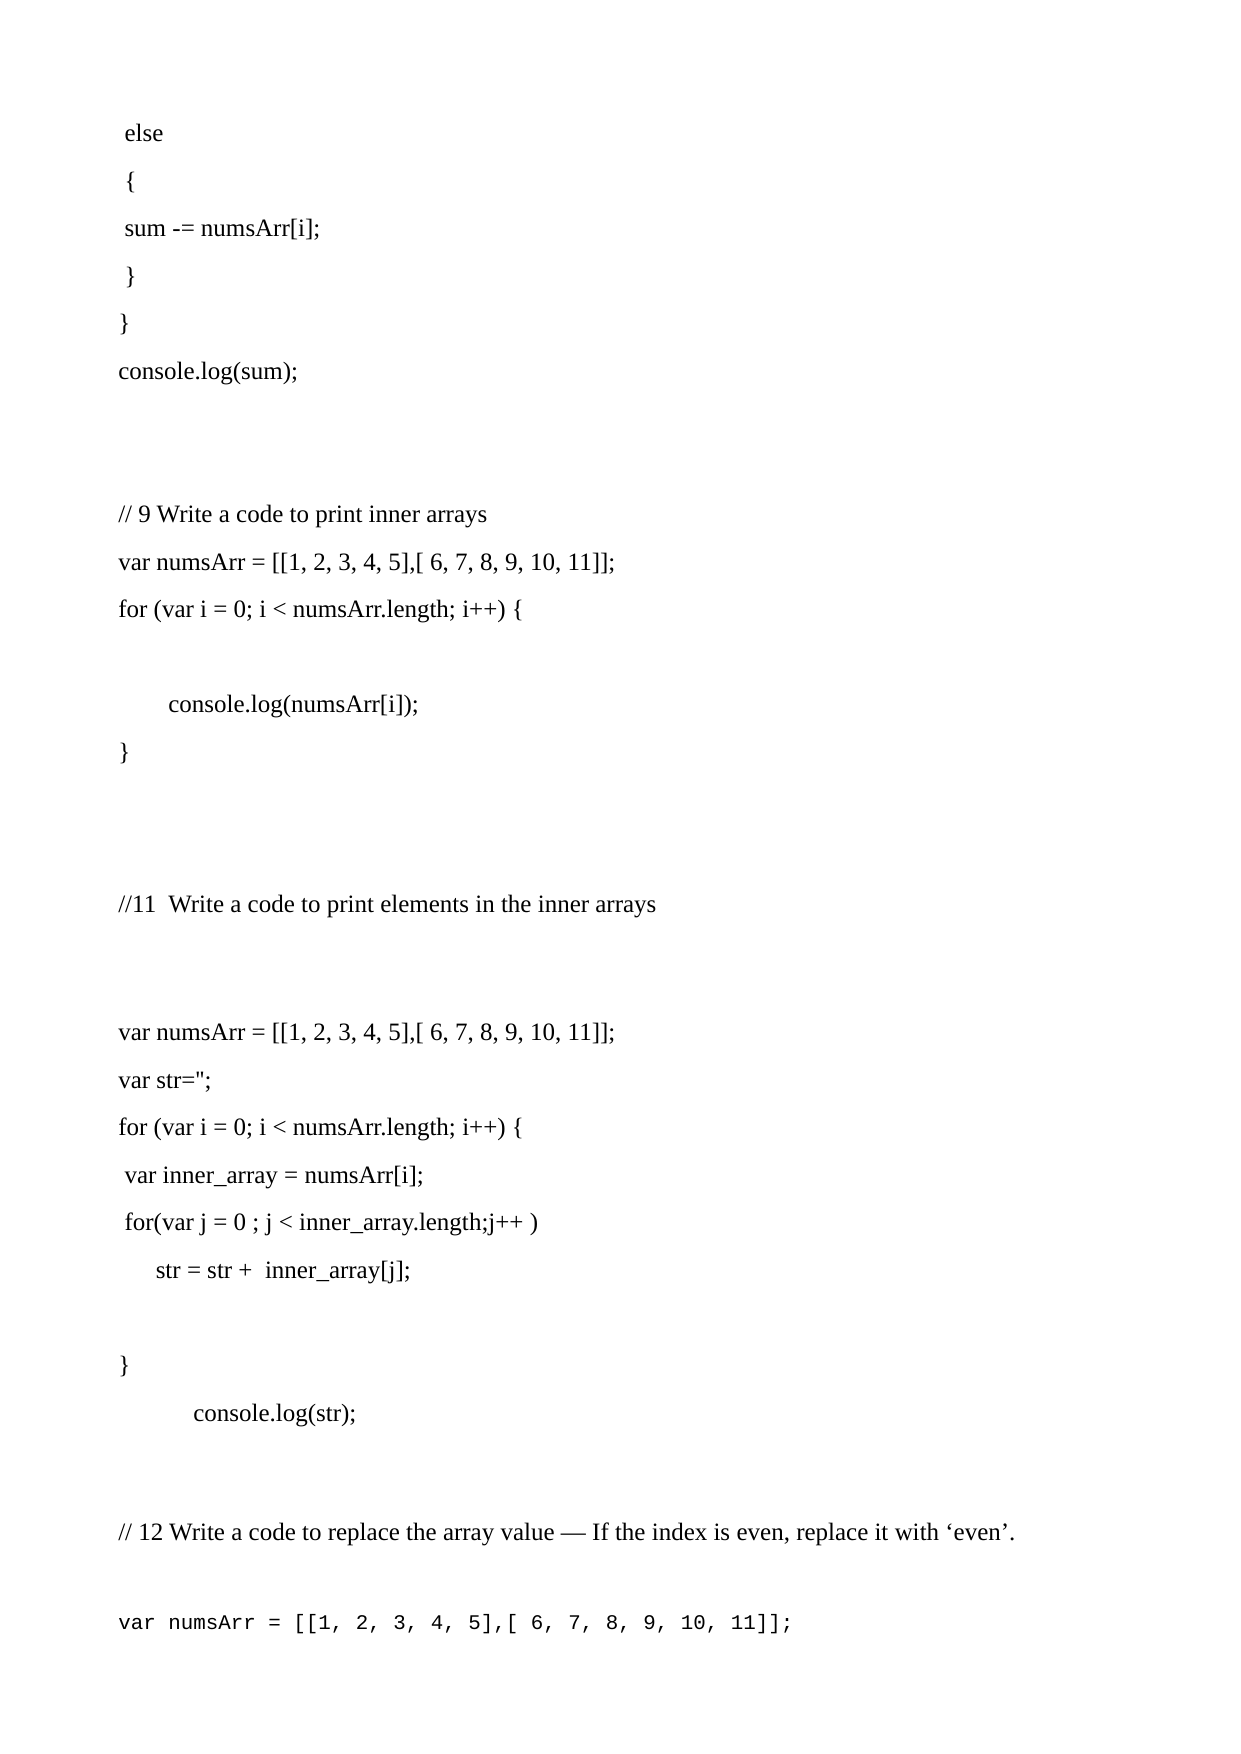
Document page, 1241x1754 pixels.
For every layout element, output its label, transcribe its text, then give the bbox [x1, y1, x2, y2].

text for (var i = 0; i < numsArr.length; i++) { [118, 1112, 1122, 1141]
text } [118, 737, 1122, 766]
text } [118, 1350, 1122, 1379]
text for (var i = 0; i < numsArr.length; i++) { [118, 594, 1122, 623]
text // 12 Write a code to replace the array value — If the index is even, replace it with ‘even’. [118, 1517, 1122, 1546]
text var numsArr = [[1, 2, 3, 4, 5],[ 6, 7, 8, 9, 10, 11]]; [118, 1612, 1122, 1636]
text for(var j = 0 ; j < inner_array.length;j++ ) [118, 1207, 1122, 1236]
text var numsArr = [[1, 2, 3, 4, 5],[ 6, 7, 8, 9, 10, 11]]; [118, 547, 1122, 575]
text // 9 Write a code to print inner arrays [118, 499, 1122, 528]
text else [118, 118, 1122, 147]
text } [118, 308, 1122, 337]
text str = str + inner_array[j]; [118, 1255, 1122, 1284]
text console.log(str); [118, 1398, 1122, 1427]
text //11 Write a code to print elements in the inner arrays [118, 889, 1122, 951]
text { [118, 166, 1122, 194]
text var numsArr = [[1, 2, 3, 4, 5],[ 6, 7, 8, 9, 10, 11]]; [118, 1017, 1122, 1046]
text console.log(sum); [118, 356, 1122, 385]
text } [118, 261, 1122, 290]
text console.log(numsArr[i]); [118, 689, 1122, 718]
text sum -= numsArr[i]; [118, 213, 1122, 242]
text var inner_array = numsArr[i]; [118, 1160, 1122, 1189]
text var str=''; [118, 1065, 1122, 1093]
